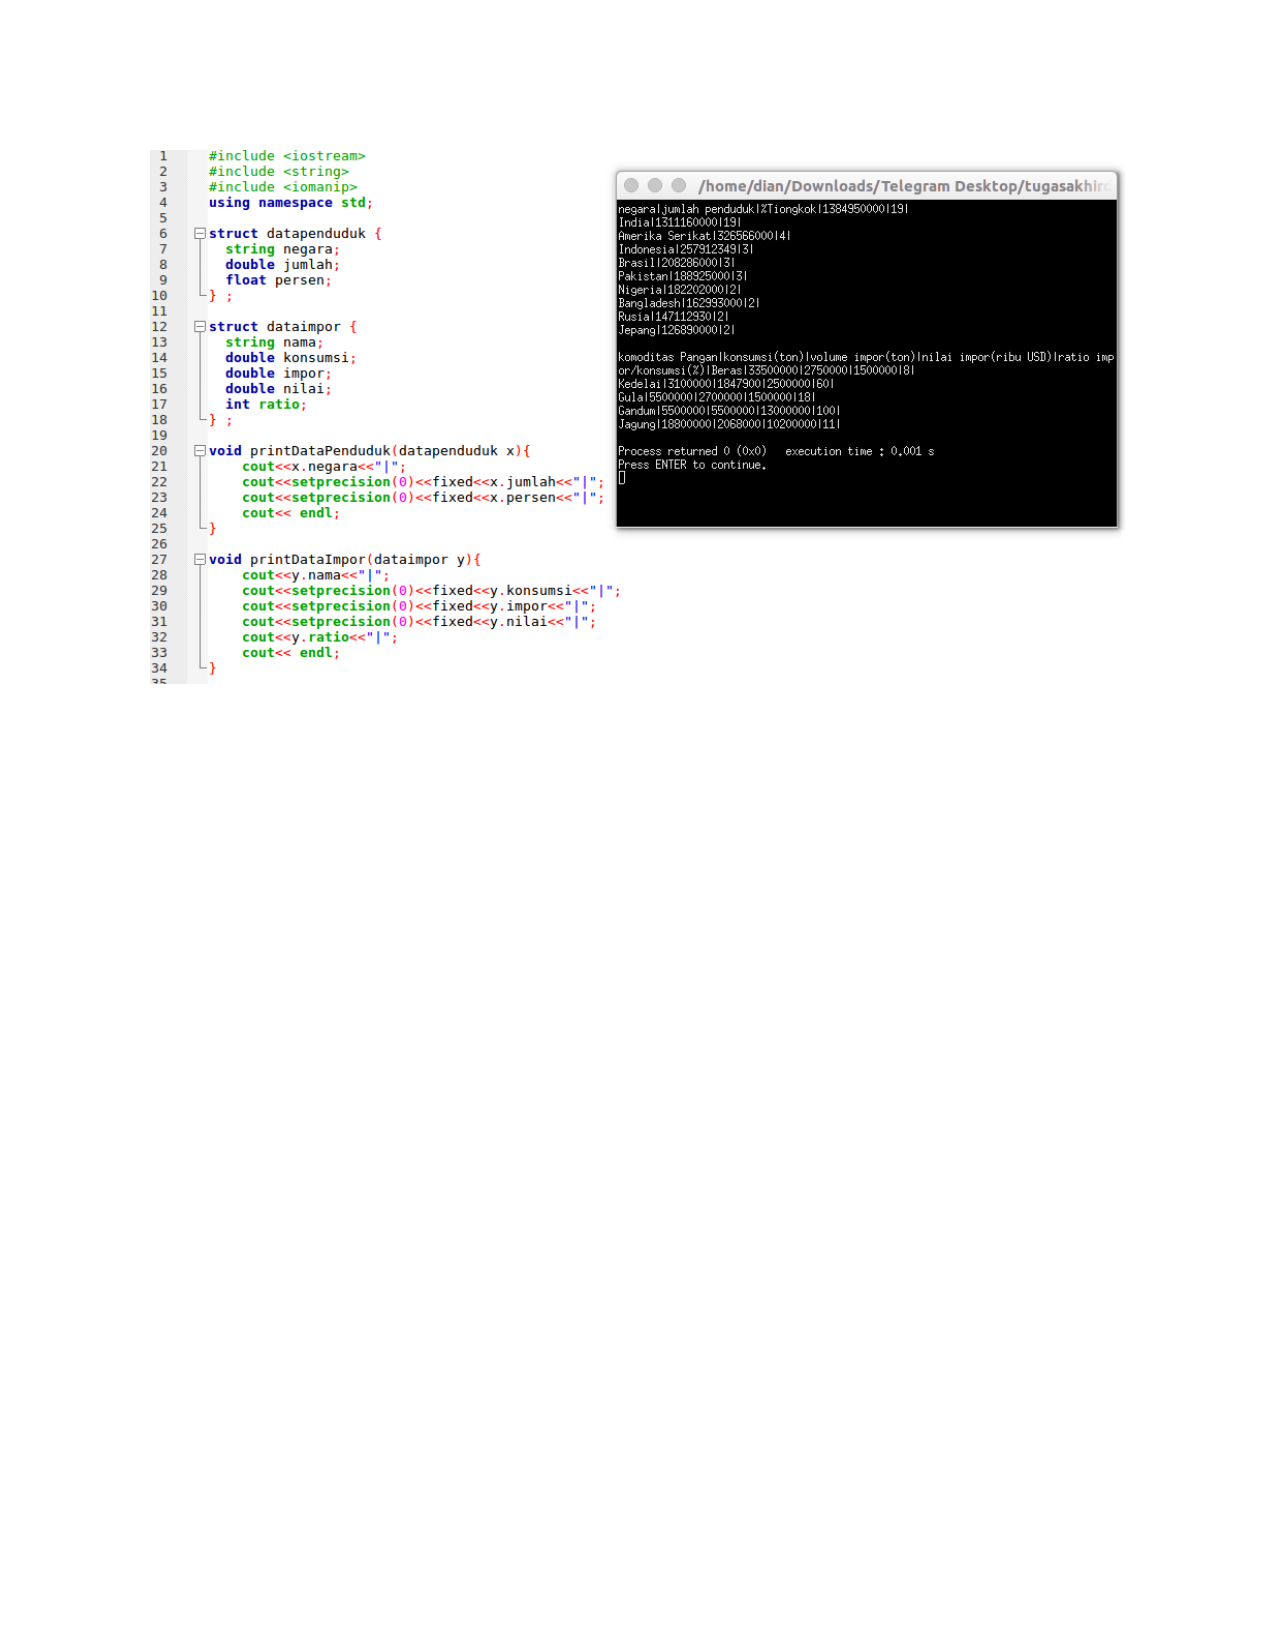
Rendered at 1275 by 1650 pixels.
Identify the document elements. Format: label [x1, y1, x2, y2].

picture [150, 150, 1125, 684]
